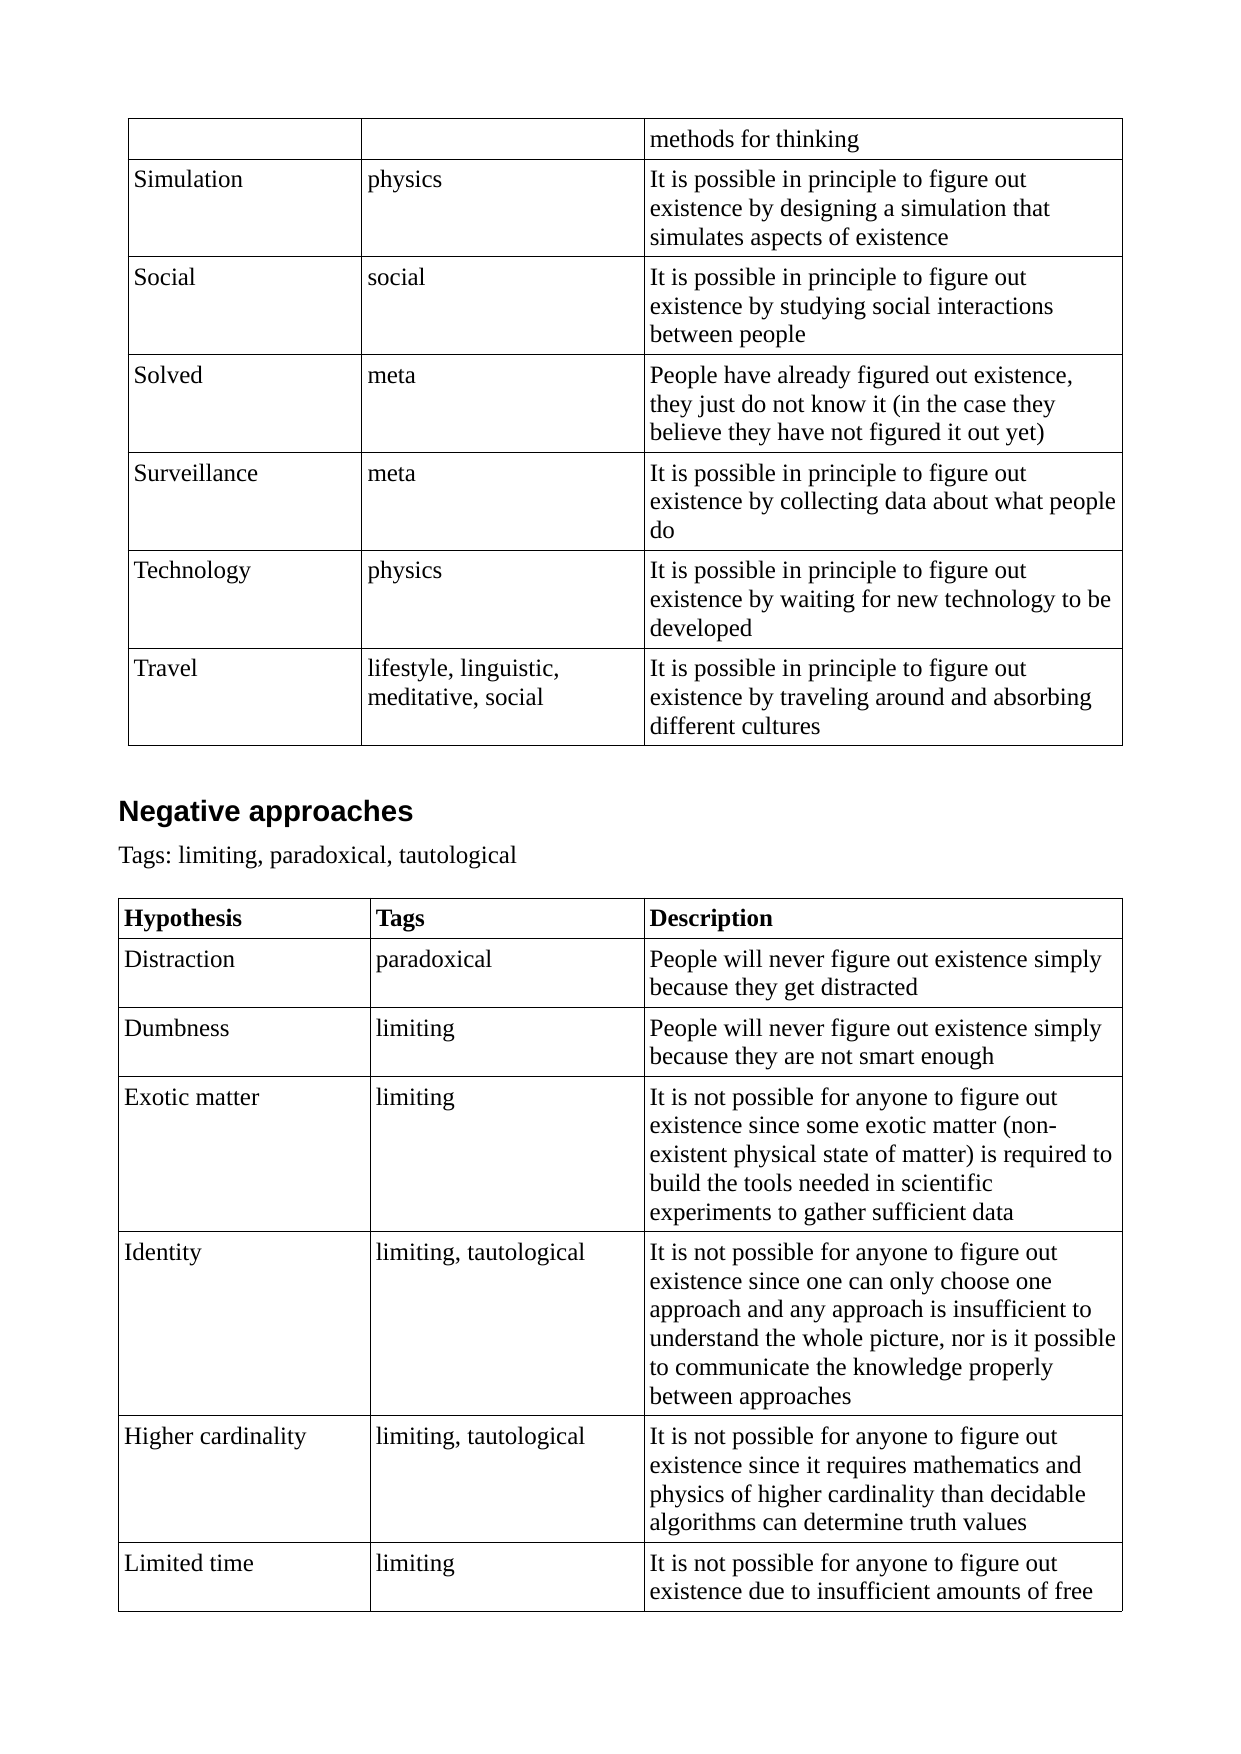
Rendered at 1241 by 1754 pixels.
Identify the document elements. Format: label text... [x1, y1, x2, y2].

table_cell Higher cardinality [119, 1416, 370, 1542]
table_header Description [645, 899, 1122, 938]
table_cell limiting [371, 1077, 644, 1231]
table_cell limiting [371, 1008, 644, 1076]
table_cell Social [129, 257, 361, 354]
table_cell Distraction [119, 939, 370, 1007]
table_cell [129, 119, 361, 158]
table_cell People will never figure out existence simply because they get distracted [645, 939, 1122, 1007]
table_cell limiting [371, 1543, 644, 1611]
table_cell Travel [129, 649, 361, 745]
table_cell It is possible in principle to figure out existence by waiting for new technology to be developed [645, 551, 1122, 647]
table_cell It is possible in principle to figure out existence by designing a simulation that simulates aspects of existence [645, 160, 1122, 256]
table_cell It is possible in principle to figure out existence by studying social interactions between people [645, 257, 1122, 354]
table_header Hypothesis [119, 899, 370, 938]
table_cell Simulation [129, 160, 361, 256]
table_cell Limited time [119, 1543, 370, 1611]
table_cell It is not possible for anyone to figure out existence since one can only choose one approach and any approach is insufficient to understand the whole picture, nor is it possible to communicate the knowledge properly between approaches [645, 1232, 1122, 1415]
table_cell Surveillance [129, 453, 361, 550]
subtitle Negative approaches [118, 760, 1122, 827]
table_cell People have already figured out existence, they just do not know it (in the case they believe they have not figured it out yet) [645, 355, 1122, 452]
table_cell [362, 119, 644, 158]
table_cell lifestyle, linguistic, meditative, social [362, 649, 644, 745]
table_cell physics [362, 160, 644, 256]
table_cell paradoxical [371, 939, 644, 1007]
table_cell limiting, tautological [371, 1416, 644, 1542]
table_cell Dumbness [119, 1008, 370, 1076]
table_header Tags [371, 899, 644, 938]
table_cell meta [362, 355, 644, 452]
table_cell It is not possible for anyone to figure out existence due to insufficient amounts of free [645, 1543, 1122, 1611]
table_cell Technology [129, 551, 361, 647]
table_cell limiting, tautological [371, 1232, 644, 1415]
table_cell methods for thinking [645, 119, 1122, 158]
table_cell Solved [129, 355, 361, 452]
table_cell It is possible in principle to figure out existence by collecting data about what people do [645, 453, 1122, 550]
table_cell Identity [119, 1232, 370, 1415]
table_cell It is not possible for anyone to figure out existence since it requires mathematics and physics of higher cardinality than decidable algorithms can determine truth values [645, 1416, 1122, 1542]
table_cell People will never figure out existence simply because they are not smart enough [645, 1008, 1122, 1076]
text Tags: limiting, paradoxical, tautological [118, 840, 1122, 869]
table_cell physics [362, 551, 644, 647]
table_cell social [362, 257, 644, 354]
table_cell meta [362, 453, 644, 550]
table_cell It is possible in principle to figure out existence by traveling around and absorbing different cultures [645, 649, 1122, 745]
table_cell It is not possible for anyone to figure out existence since some exotic matter (non-existent physical state of matter) is required to build the tools needed in scientific experiments to gather sufficient data [645, 1077, 1122, 1231]
table_cell Exotic matter [119, 1077, 370, 1231]
